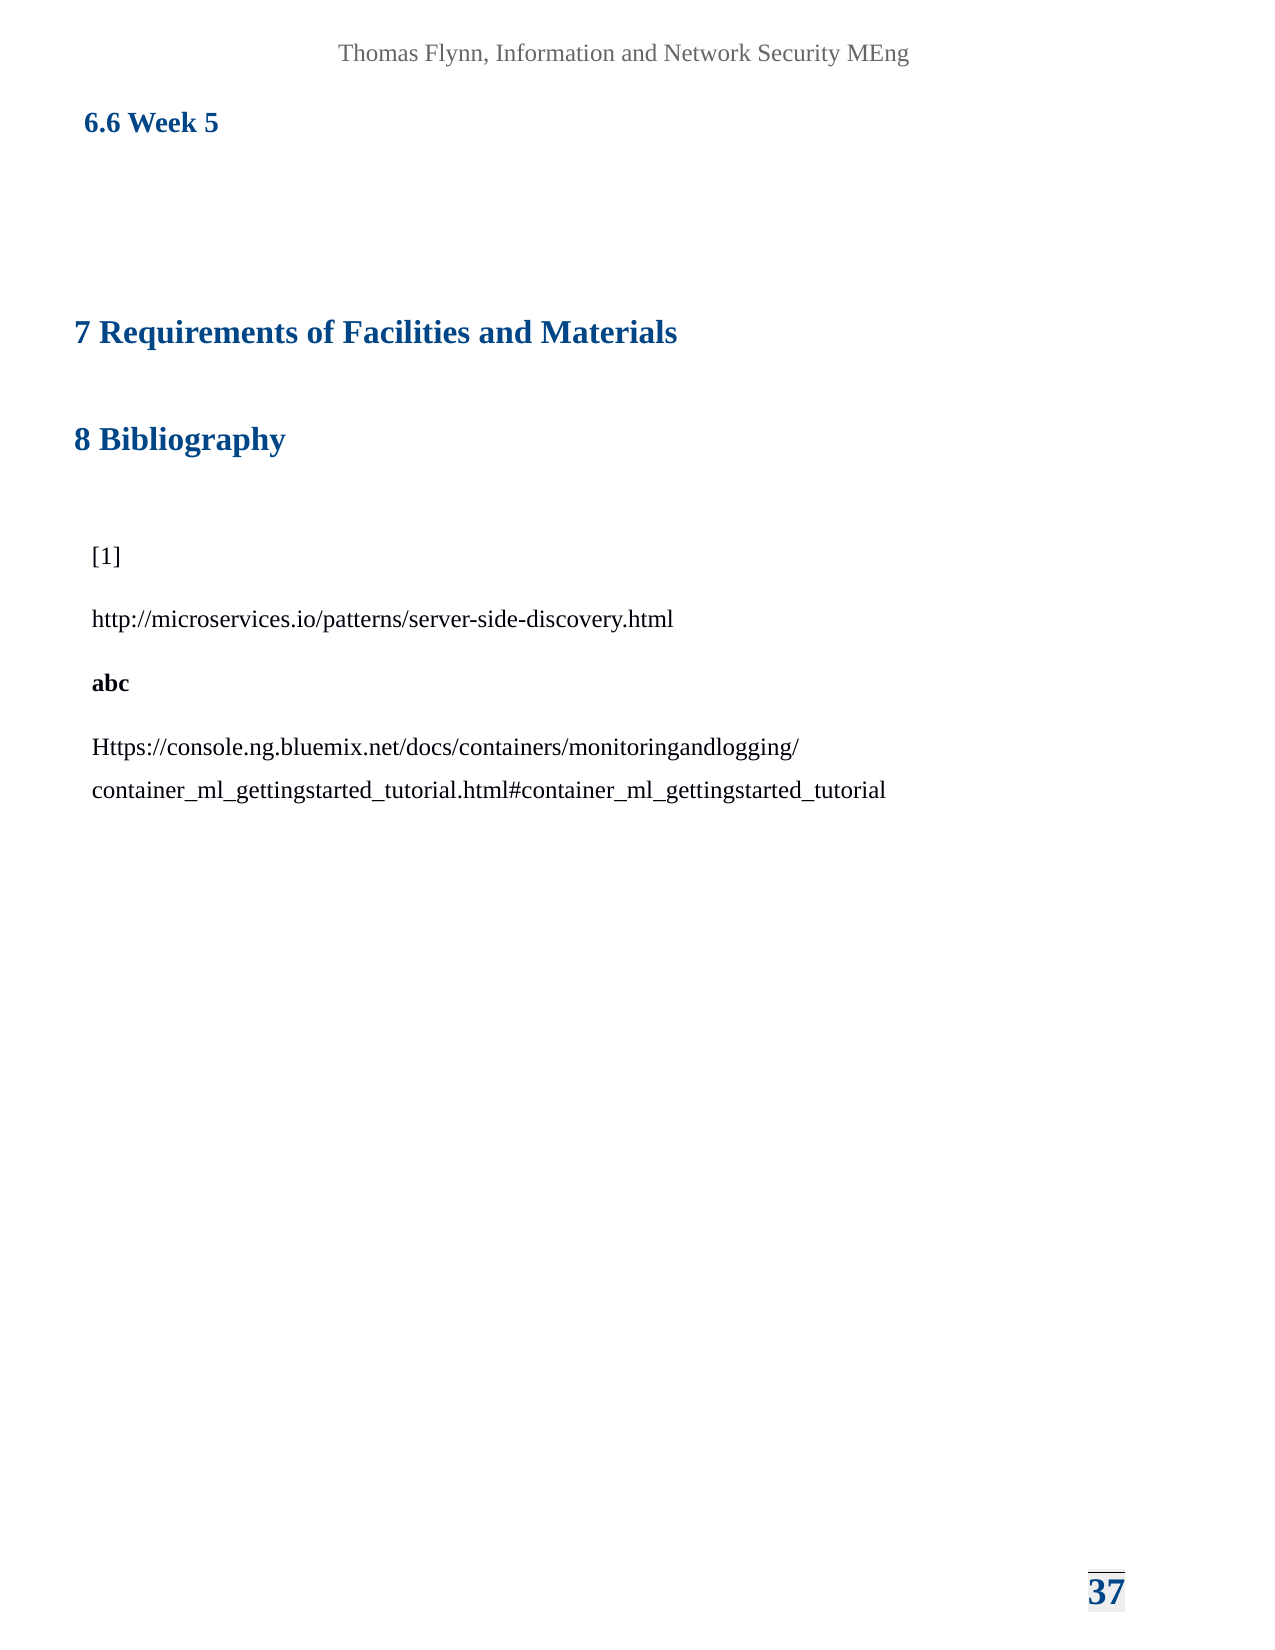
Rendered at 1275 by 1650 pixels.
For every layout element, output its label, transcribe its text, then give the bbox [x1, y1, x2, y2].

subtitle 8 Bibliography [74, 419, 1125, 458]
text Https://console.ng.bluemix.net/docs/containers/monitoringandlogging/container_ml_gettingstarted_tutorial.html#container_ml_gettingstarted_tutorial [92, 732, 1125, 804]
subtitle 6.6 Week 5 [81, 105, 1125, 138]
text [1] [92, 541, 1125, 569]
text abc [92, 668, 1125, 697]
text http://microservices.io/patterns/server-side-discovery.html [92, 604, 1125, 633]
subtitle 7 Requirements of Facilities and Materials [74, 312, 1125, 350]
